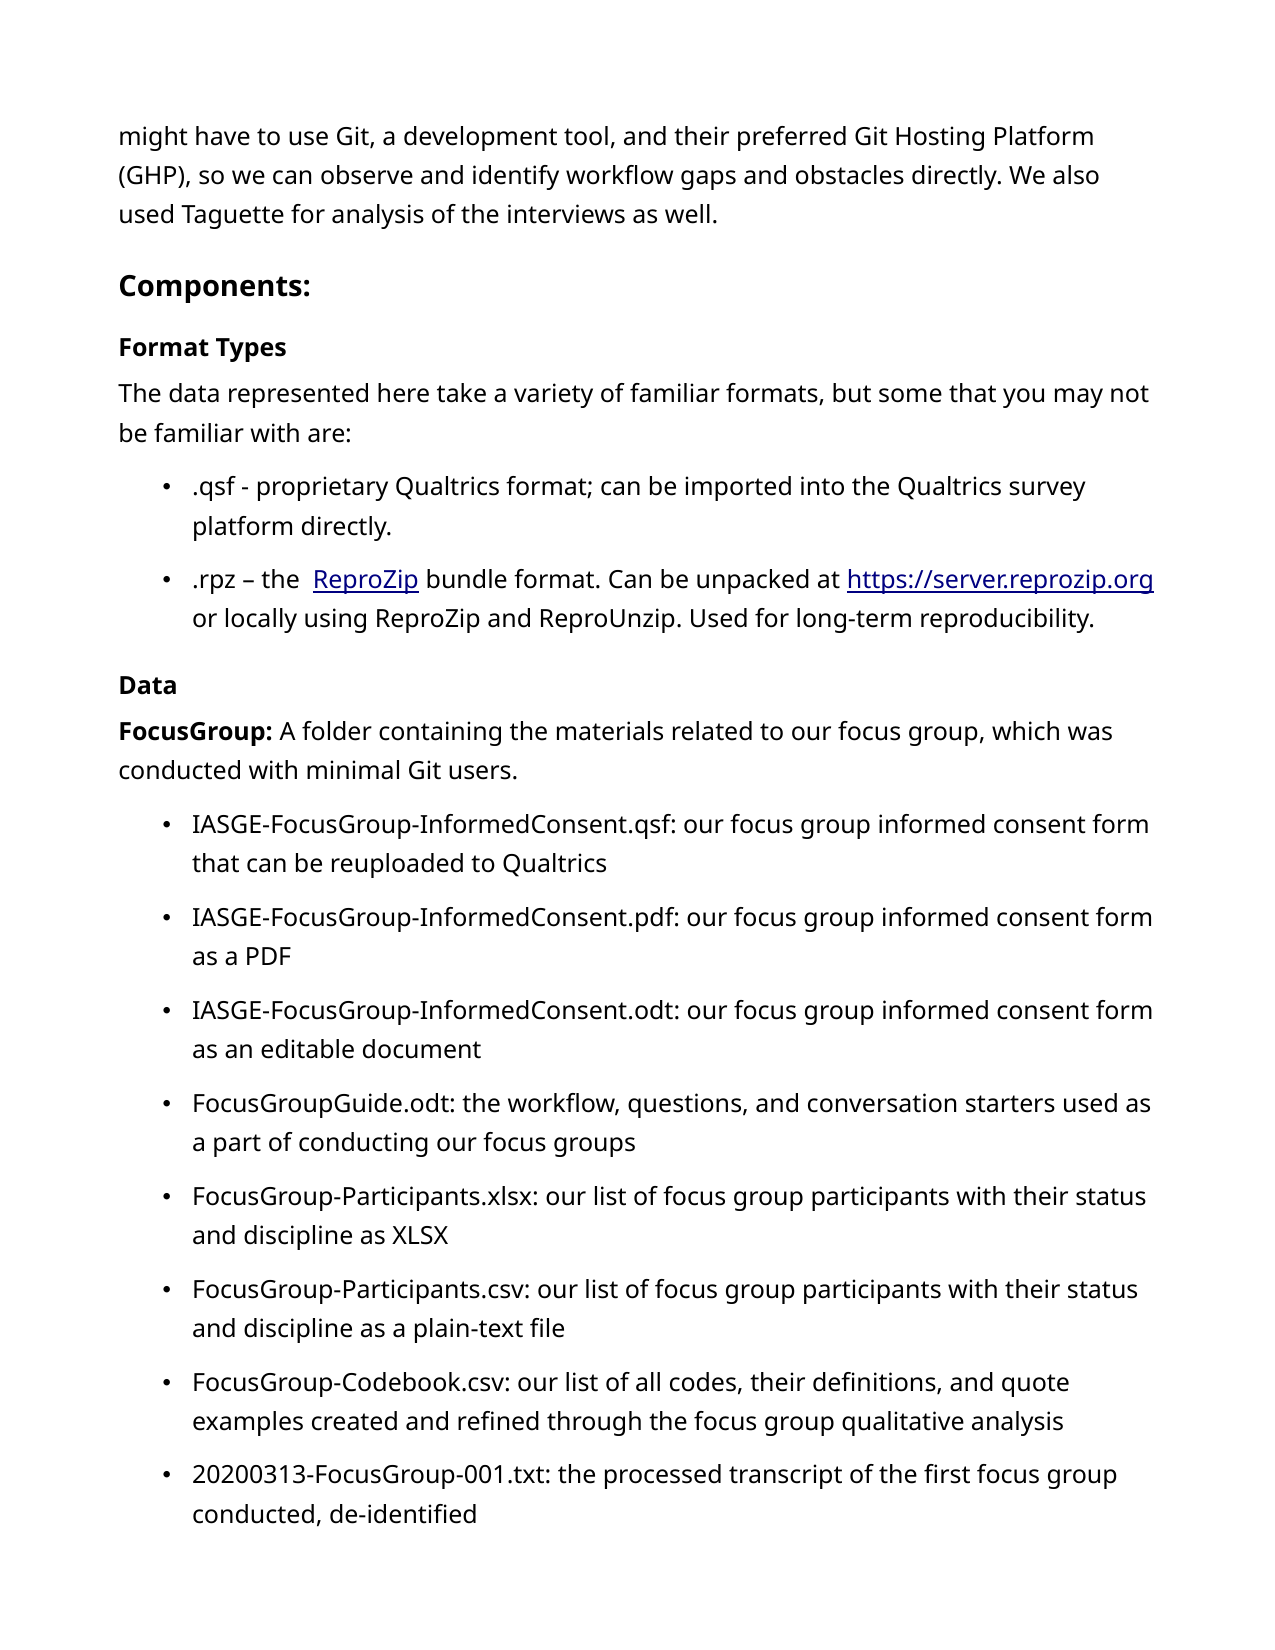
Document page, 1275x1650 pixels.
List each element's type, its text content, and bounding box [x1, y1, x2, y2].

list FocusGroupGuide.odt: the workflow, questions, and conversation starters used as a part of conducting our focus groups [162, 1086, 1157, 1159]
list IASGE-FocusGroup-InformedConsent.odt: our focus group informed consent form as an editable document [162, 993, 1157, 1066]
subtitle Components: [118, 265, 1157, 304]
list 20200313-FocusGroup-001.txt: the processed transcript of the first focus group conducted, de-identified [162, 1457, 1157, 1530]
list FocusGroup-Codebook.csv: our list of all codes, their definitions, and quote examples created and refined through the focus group qualitative analysis [162, 1364, 1157, 1437]
subtitle Data [118, 667, 1157, 701]
list IASGE-FocusGroup-InformedConsent.pdf: our focus group informed consent form as a PDF [162, 900, 1157, 973]
text might have to use Git, a development tool, and their preferred Git Hosting Platform (GHP), so we can observe and identify workflow gaps and obstacles directly. We also used Taguette for analysis of the interviews as well. [118, 118, 1157, 231]
list IASGE-FocusGroup-InformedConsent.qsf: our focus group informed consent form that can be reuploaded to Qualtrics [162, 807, 1157, 880]
subtitle Format Types [118, 329, 1157, 363]
list .qsf - proprietary Qualtrics format; can be imported into the Qualtrics survey platform directly. [162, 469, 1157, 542]
list FocusGroup-Participants.csv: our list of focus group participants with their status and discipline as a plain-text file [162, 1271, 1157, 1344]
list .rpz – the ReproZip bundle format. Can be unpacked at https://server.reprozip.org or locally using ReproZip and ReproUnzip. Used for long-term reproducibility. [162, 562, 1157, 635]
text The data represented here take a variety of familiar formats, but some that you may not be familiar with are: [118, 376, 1157, 449]
list FocusGroup-Participants.xlsx: our list of focus group participants with their status and discipline as XLSX [162, 1178, 1157, 1252]
text FocusGroup: A folder containing the materials related to our focus group, which was conducted with minimal Git users. [118, 714, 1157, 787]
